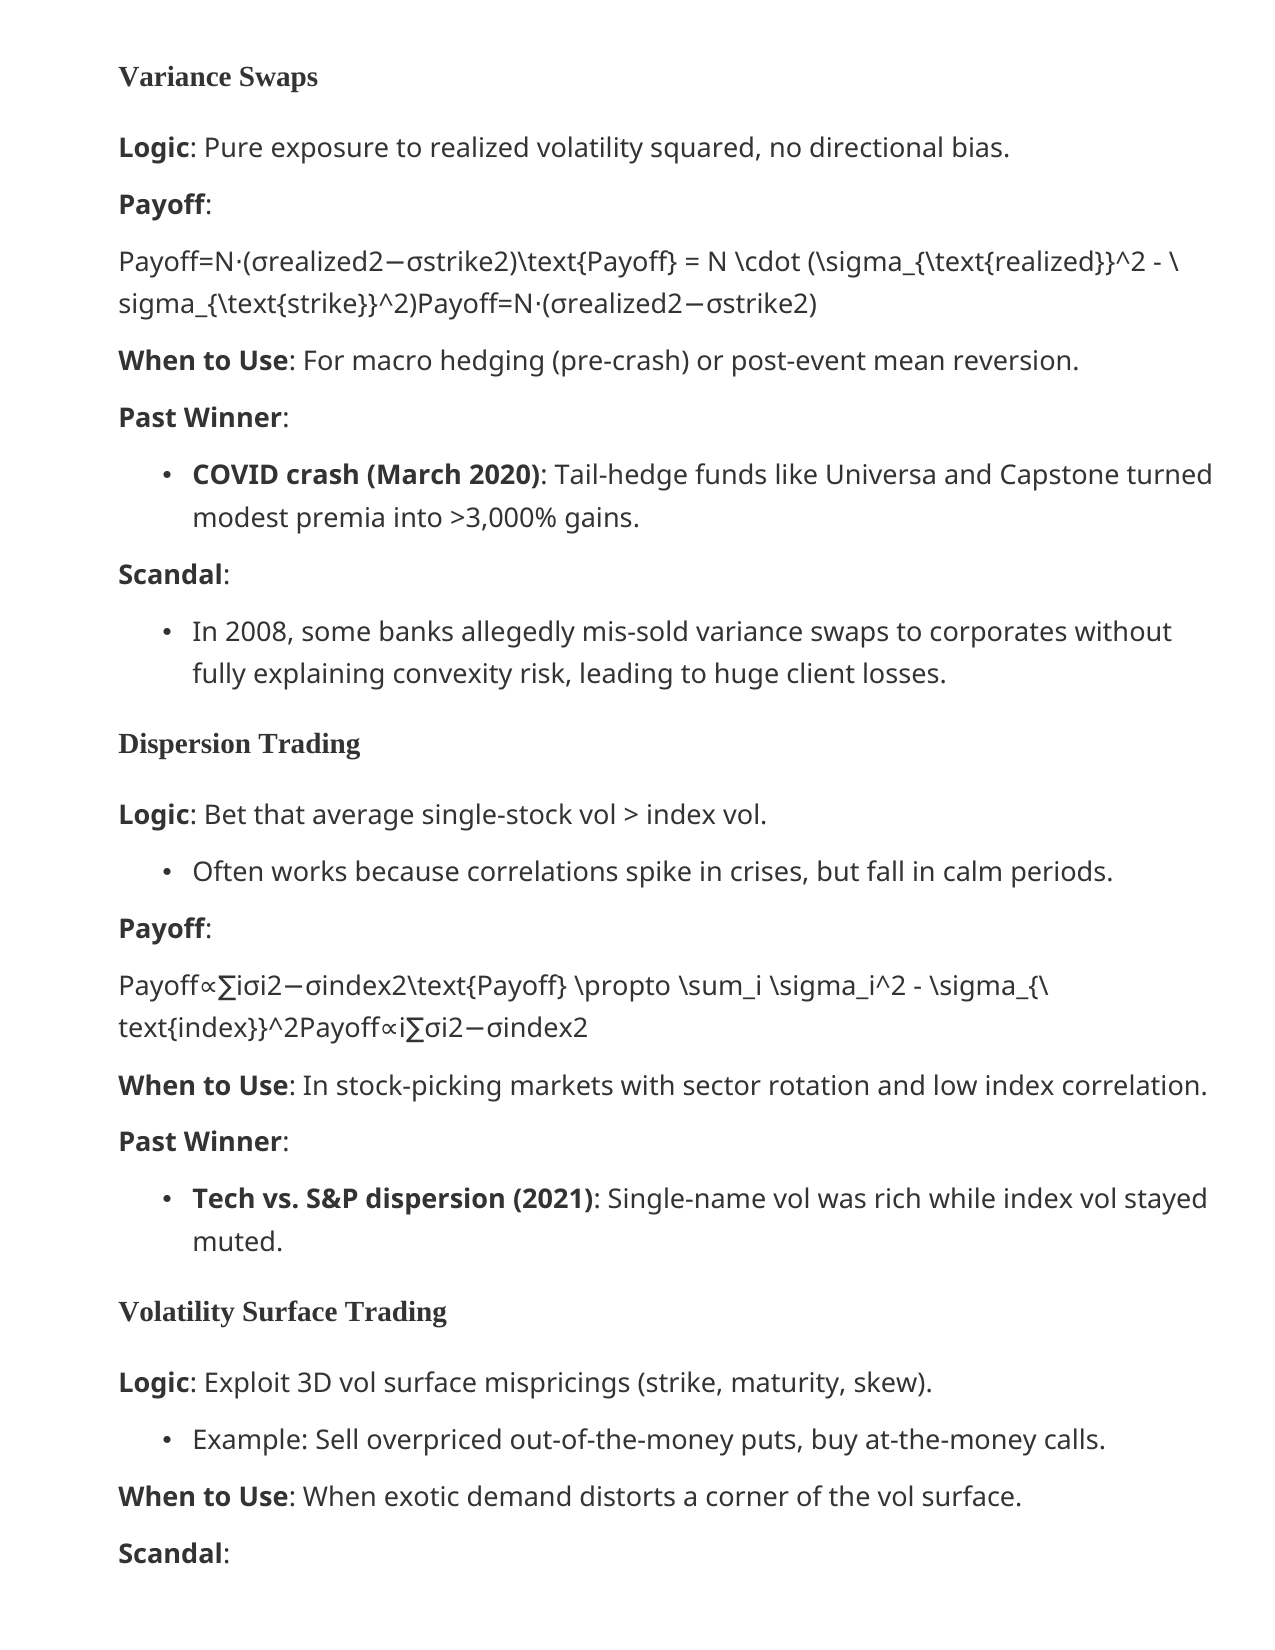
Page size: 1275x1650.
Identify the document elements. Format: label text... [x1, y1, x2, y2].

subtitle Volatility Surface Trading [118, 1294, 1216, 1327]
text Past Winner: [118, 1123, 1216, 1160]
list COVID crash (March 2020): Tail-hedge funds like Universa and Capstone turned modest premia into >3,000% gains. [162, 456, 1216, 535]
text Payoff: [118, 909, 1216, 946]
text Payoff: [118, 186, 1216, 222]
list In 2008, some banks allegedly mis-sold variance swaps to corporates without fully explaining convexity risk, leading to huge client losses. [162, 612, 1216, 691]
text Payoff∝∑iσi2−σindex2\text{Payoff} \propto \sum_i \sigma_i^2 - \sigma_{\text{index}}^2Payoff∝i∑​σi2​−σindex2​ [118, 967, 1216, 1046]
text When to Use: When exotic demand distorts a corner of the vol surface. [118, 1477, 1216, 1514]
text Logic: Exploit 3D vol surface mispricings (strike, maturity, skew). [118, 1363, 1216, 1400]
list Example: Sell overpriced out-of-the-money puts, buy at-the-money calls. [162, 1420, 1216, 1457]
list Often works because correlations spike in crises, but fall in calm periods. [162, 853, 1216, 889]
text When to Use: For macro hedging (pre-crash) or post-event mean reversion. [118, 342, 1216, 379]
subtitle Dispersion Trading [118, 726, 1216, 760]
text Scandal: [118, 1534, 1216, 1571]
text Past Winner: [118, 399, 1216, 436]
text Scandal: [118, 555, 1216, 592]
text Payoff=N⋅(σrealized2−σstrike2)\text{Payoff} = N \cdot (\sigma_{\text{realized}}^2 - \sigma_{\text{strike}}^2)Payoff=N⋅(σrealized2​−σstrike2​) [118, 242, 1216, 322]
list Tech vs. S&P dispersion (2021): Single-name vol was rich while index vol stayed muted. [162, 1180, 1216, 1259]
text Logic: Bet that average single-stock vol > index vol. [118, 796, 1216, 832]
subtitle Variance Swaps [118, 59, 1216, 93]
text Logic: Pure exposure to realized volatility squared, no directional bias. [118, 128, 1216, 165]
text When to Use: In stock-picking markets with sector rotation and low index correlation. [118, 1066, 1216, 1103]
